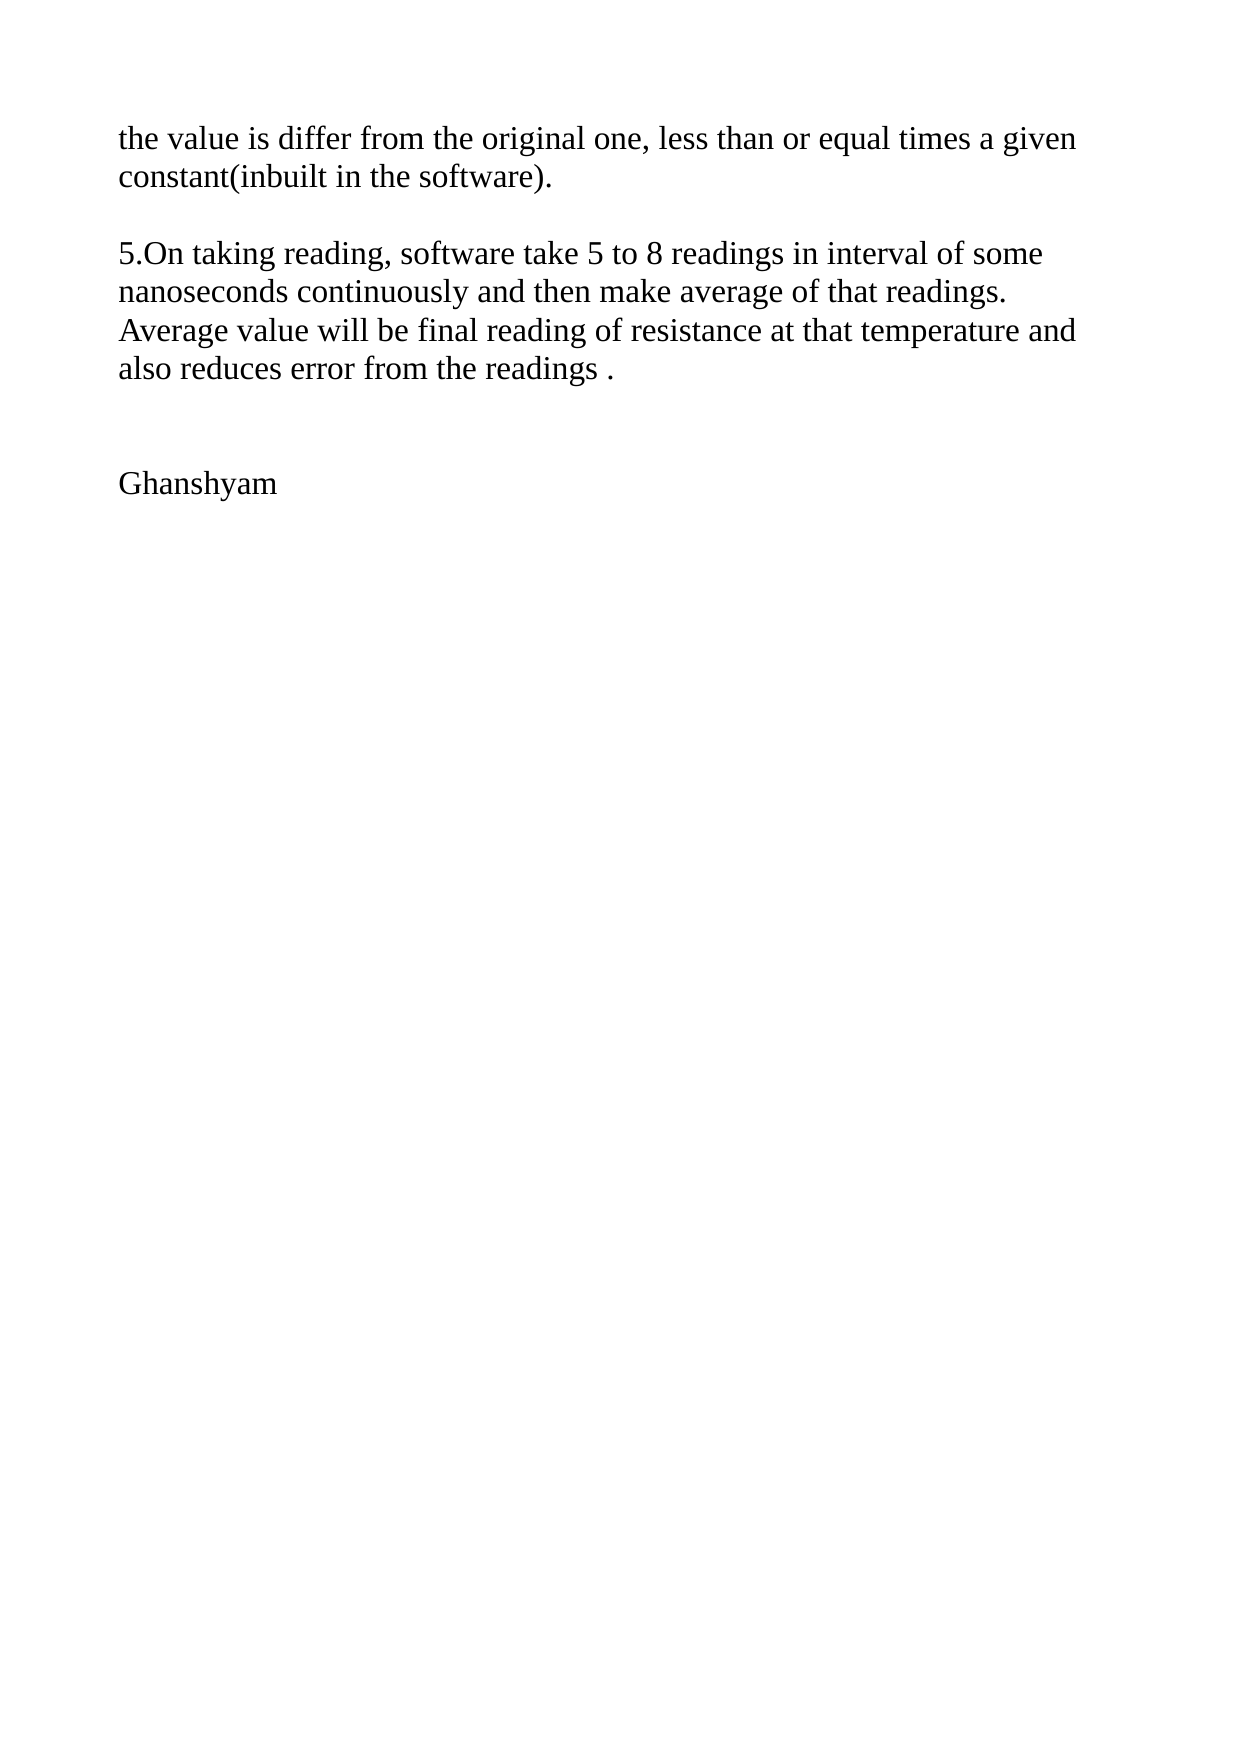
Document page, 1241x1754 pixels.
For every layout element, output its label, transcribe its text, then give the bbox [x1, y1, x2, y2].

text the value is differ from the original one, less than or equal times a given constant(inbuilt in the software). [118, 118, 1122, 195]
text 5.On taking reading, software take 5 to 8 readings in interval of some nanoseconds continuously and then make average of that readings. Average value will be final reading of resistance at that temperature and also reduces error from the readings . [118, 233, 1122, 386]
text Ghanshyam [118, 463, 1122, 501]
